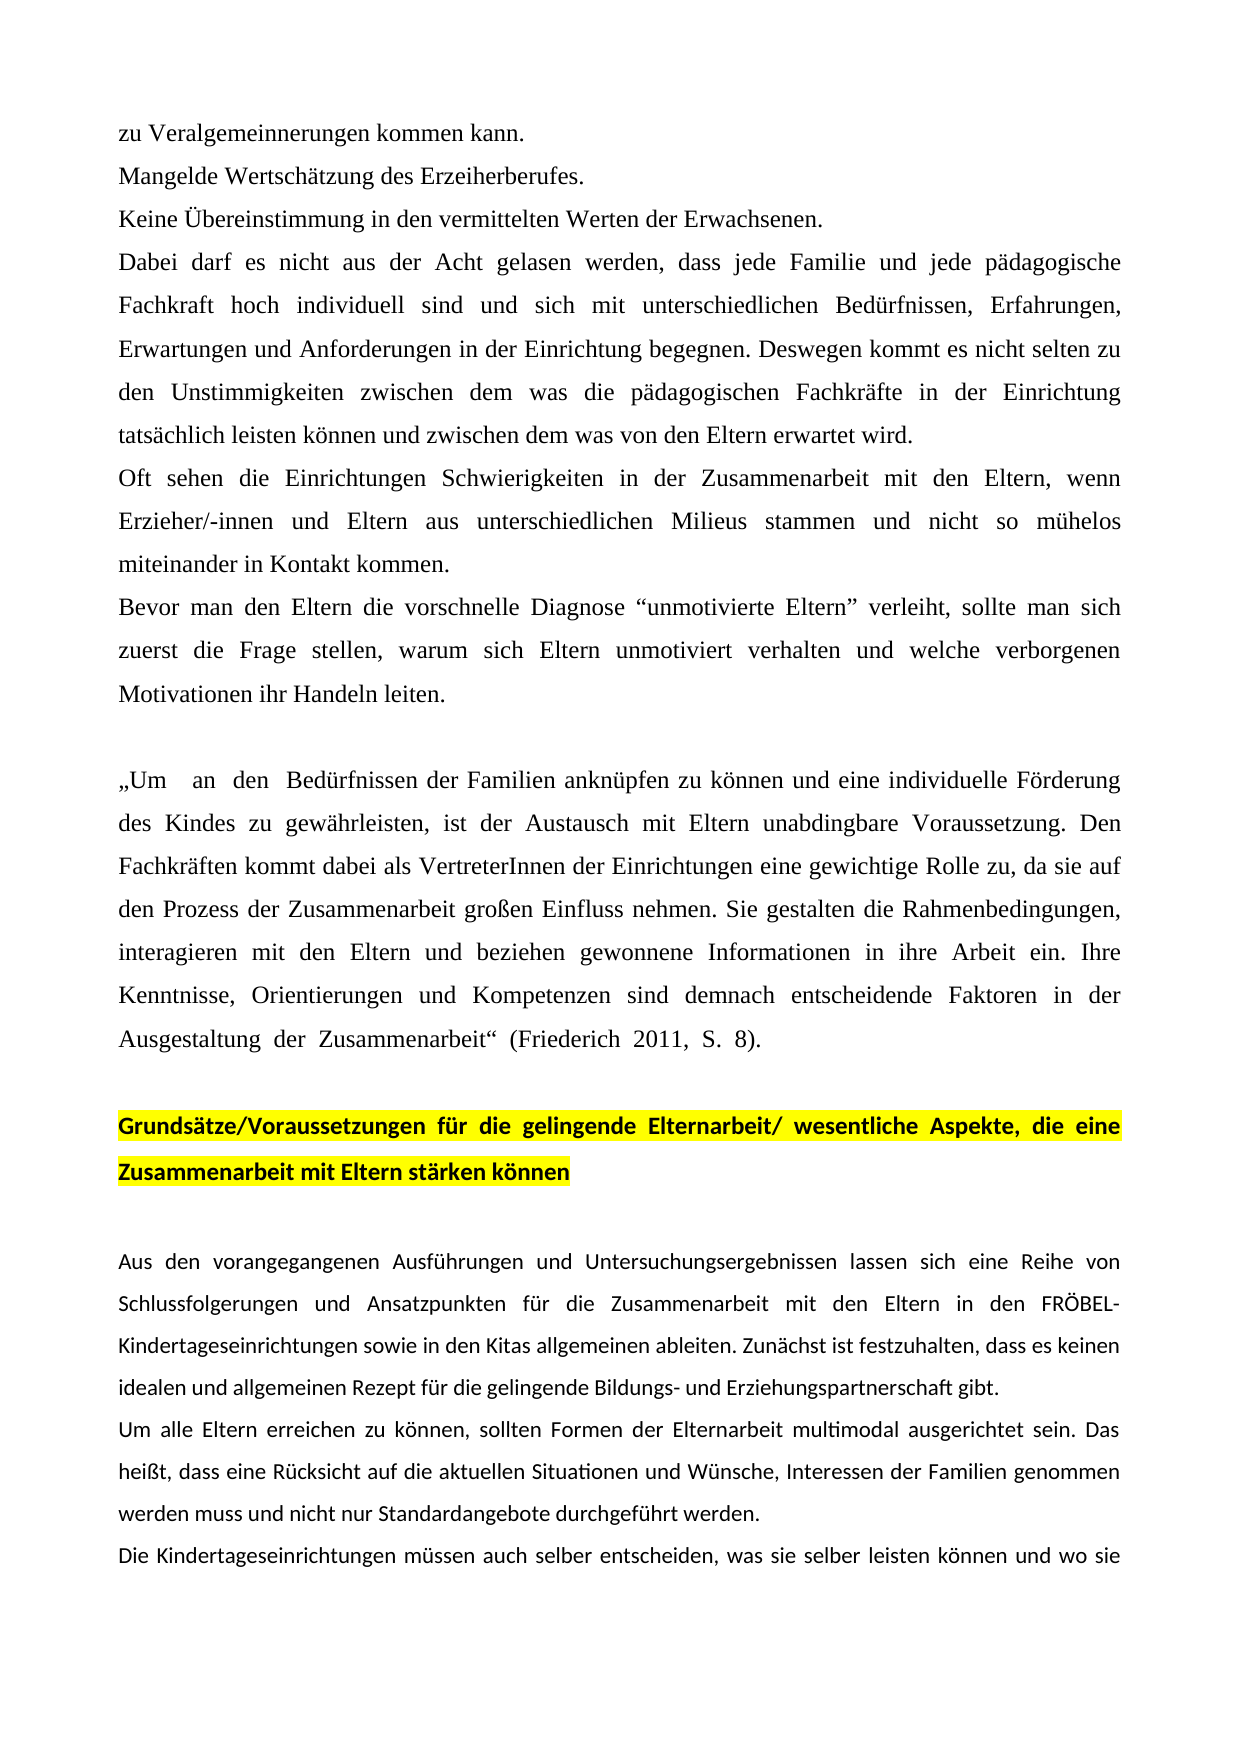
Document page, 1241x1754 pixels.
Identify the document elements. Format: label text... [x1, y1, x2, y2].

text Grundsätze/Voraussetzungen für die gelingende Elternarbeit/ wesentliche Aspekte, die eine Zusammenarbeit mit Eltern stärken können [118, 1110, 1122, 1186]
text Oft sehen die Einrichtungen Schwierigkeiten in der Zusammenarbeit mit den Eltern, wenn Erzieher/-innen und Eltern aus unterschiedlichen Milieus stammen und nicht so mühelos miteinander in Kontakt kommen. [118, 463, 1122, 578]
text Dabei darf es nicht aus der Acht gelasen werden, dass jede Familie und jede pädagogische Fachkraft hoch individuell sind und sich mit unterschiedlichen Bedürfnissen, Erfahrungen, Erwartungen und Anforderungen in der Einrichtung begegnen. Deswegen kommt es nicht selten zu den Unstimmigkeiten zwischen dem was die pädagogischen Fachkräfte in der Einrichtung tatsächlich leisten können und zwischen dem was von den Eltern erwartet wird. [118, 247, 1122, 449]
text zu Veralgemeinnerungen kommen kann. [118, 118, 1122, 147]
text Um alle Eltern erreichen zu können, sollten Formen der Elternarbeit multimodal ausgerichtet sein. Das heißt, dass eine Rücksicht auf die aktuellen Situationen und Wünsche, Interessen der Familien genommen werden muss und nicht nur Standardangebote durchgeführt werden. [118, 1415, 1122, 1527]
text Die Kindertageseinrichtungen müssen auch selber entscheiden, was sie selber leisten können und wo sie [118, 1541, 1122, 1569]
text Bevor man den Eltern die vorschnelle Diagnose “unmotivierte Eltern” verleiht, sollte man sich zuerst die Frage stellen, warum sich Eltern unmotiviert verhalten und welche verborgenen Motivationen ihr Handeln leiten. [118, 592, 1122, 707]
text Mangelde Wertschätzung des Erzeiherberufes. [118, 161, 1122, 190]
text „Um an den Bedürfnissen der Familien anknüpfen zu können und eine individuelle Förderung des Kindes zu gewährleisten, ist der Austausch mit Eltern unabdingbare Voraussetzung. Den Fachkräften kommt dabei als VertreterInnen der Einrichtungen eine gewichtige Rolle zu, da sie auf den Prozess der Zusammenarbeit großen Einfluss nehmen. Sie gestalten die Rahmenbedingungen, interagieren mit den Eltern und beziehen gewonnene Informationen in ihre Arbeit ein. Ihre Kenntnisse, Orientierungen und Kompetenzen sind demnach entscheidende Faktoren in der Ausgestaltung der Zusammenarbeit“ (Friederich 2011, S. 8). [118, 765, 1122, 1052]
text Keine Übereinstimmung in den vermittelten Werten der Erwachsenen. [118, 204, 1122, 233]
text Aus den vorangegangenen Ausführungen und Untersuchungsergebnissen lassen sich eine Reihe von Schlussfolgerungen und Ansatzpunkten für die Zusammenarbeit mit den Eltern in den FRÖBEL-Kindertageseinrichtungen sowie in den Kitas allgemeinen ableiten. Zunächst ist festzuhalten, dass es keinen idealen und allgemeinen Rezept für die gelingende Bildungs- und Erziehungspartnerschaft gibt. [118, 1247, 1122, 1401]
